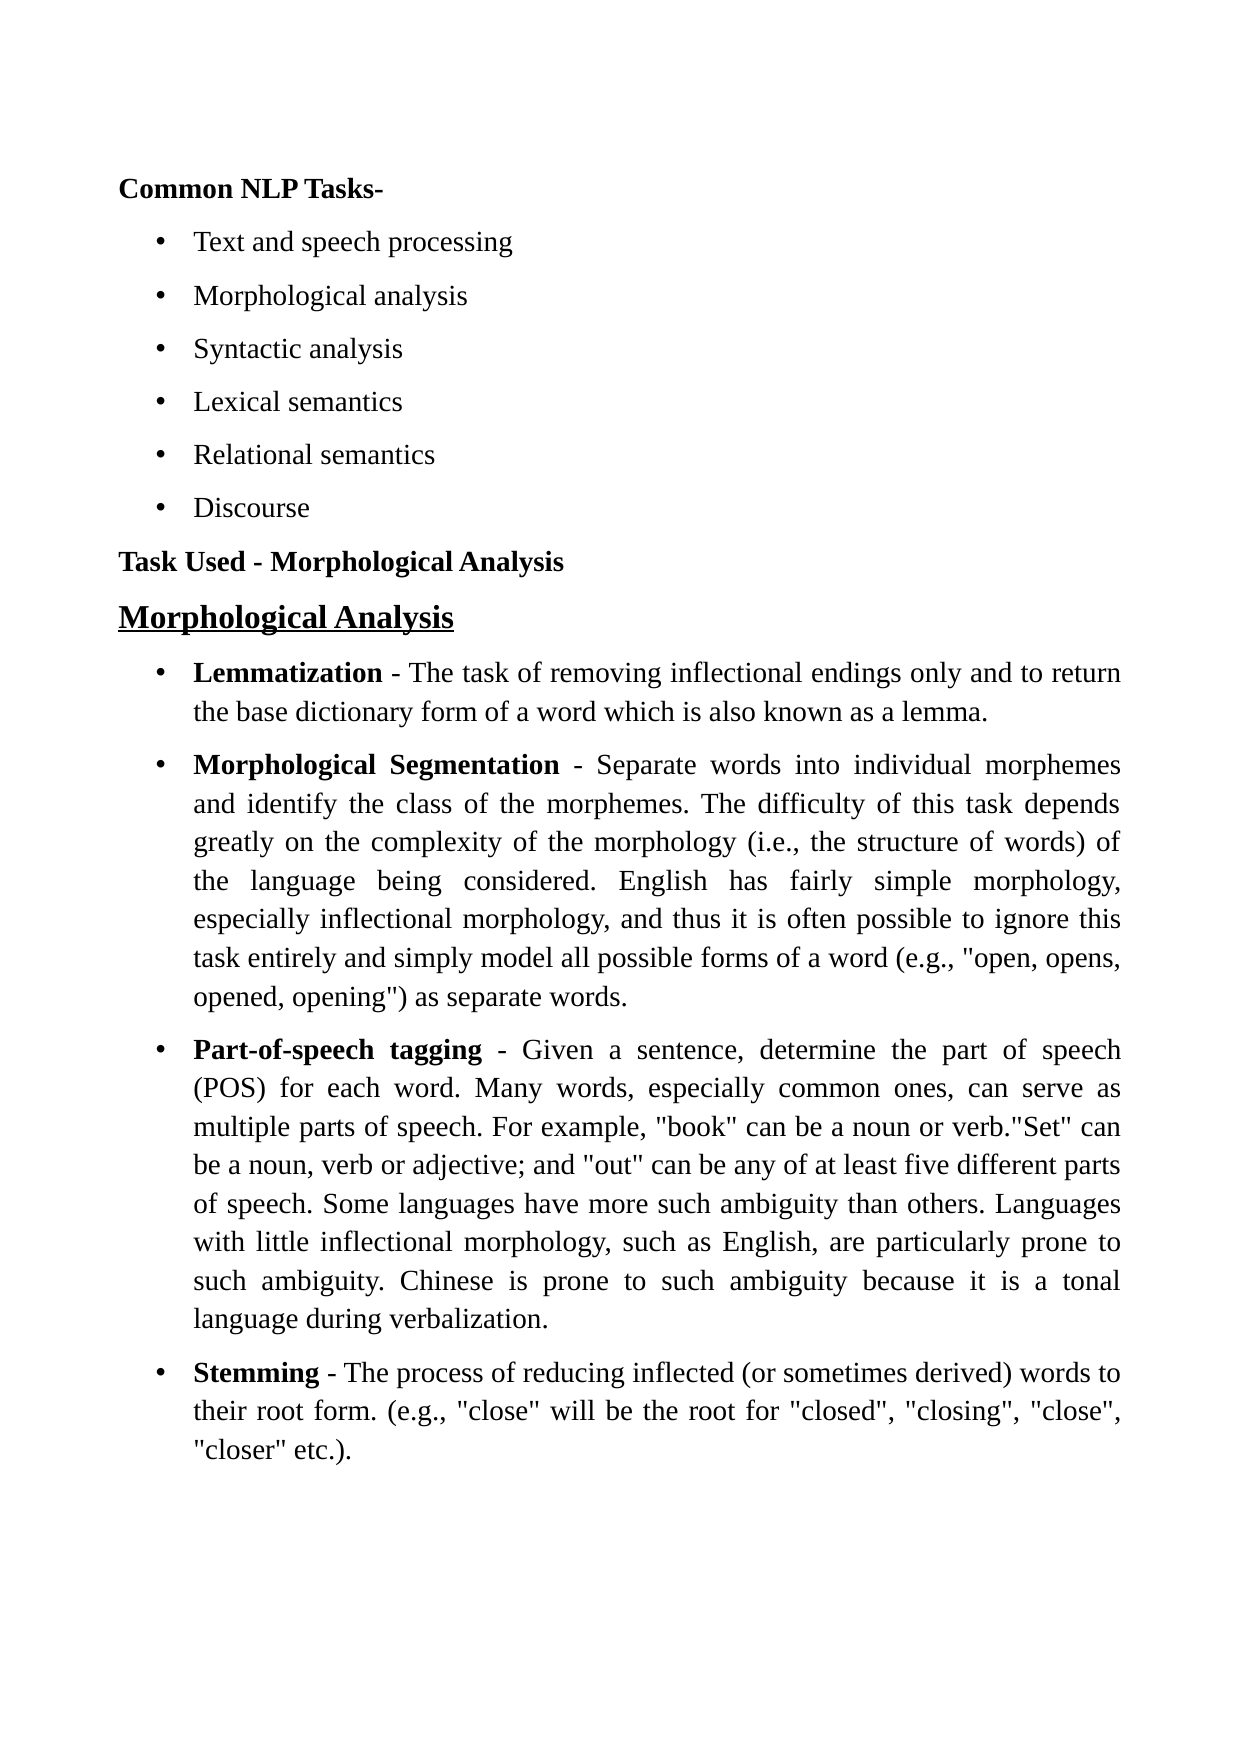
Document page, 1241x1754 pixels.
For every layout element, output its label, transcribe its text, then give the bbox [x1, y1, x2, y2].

list Lexical semantics [156, 384, 1122, 418]
list Lemmatization - The task of removing inflectional endings only and to return the base dictionary form of a word which is also known as a lemma. [156, 656, 1122, 728]
list Stemming - The process of reducing inflected (or sometimes derived) words to their root form. (e.g., "close" will be the root for "closed", "closing", "close", "closer" etc.). [156, 1355, 1122, 1466]
list Part-of-speech tagging - Given a sentence, determine the part of speech (POS) for each word. Many words, especially common ones, can serve as multiple parts of speech. For example, "book" can be a noun or verb."Set" can be a noun, verb or adjective; and "out" can be any of at least five different parts of speech. Some languages have more such ambiguity than others. Languages with little inflectional morphology, such as English, are particularly prone to such ambiguity. Chinese is prone to such ambiguity because it is a tonal language during verbalization. [156, 1032, 1122, 1335]
list Relational semantics [156, 437, 1122, 471]
list Syntactic analysis [156, 331, 1122, 364]
list Morphological Segmentation - Separate words into individual morphemes and identify the class of the morphemes. The difficulty of this task depends greatly on the complexity of the morphology (i.e., the structure of words) of the language being considered. English has fairly simple morphology, especially inflectional morphology, and thus it is often possible to ignore this task entirely and simply model all possible forms of a word (e.g., "open, opens, opened, opening") as separate words. [156, 747, 1122, 1012]
text Morphological Analysis [118, 597, 1122, 635]
list Morphological analysis [156, 278, 1122, 311]
list Text and speech processing [156, 224, 1122, 258]
text Common NLP Tasks- [118, 171, 1122, 205]
list Discourse [156, 491, 1122, 524]
text Task Used - Morphological Analysis [118, 544, 1122, 577]
